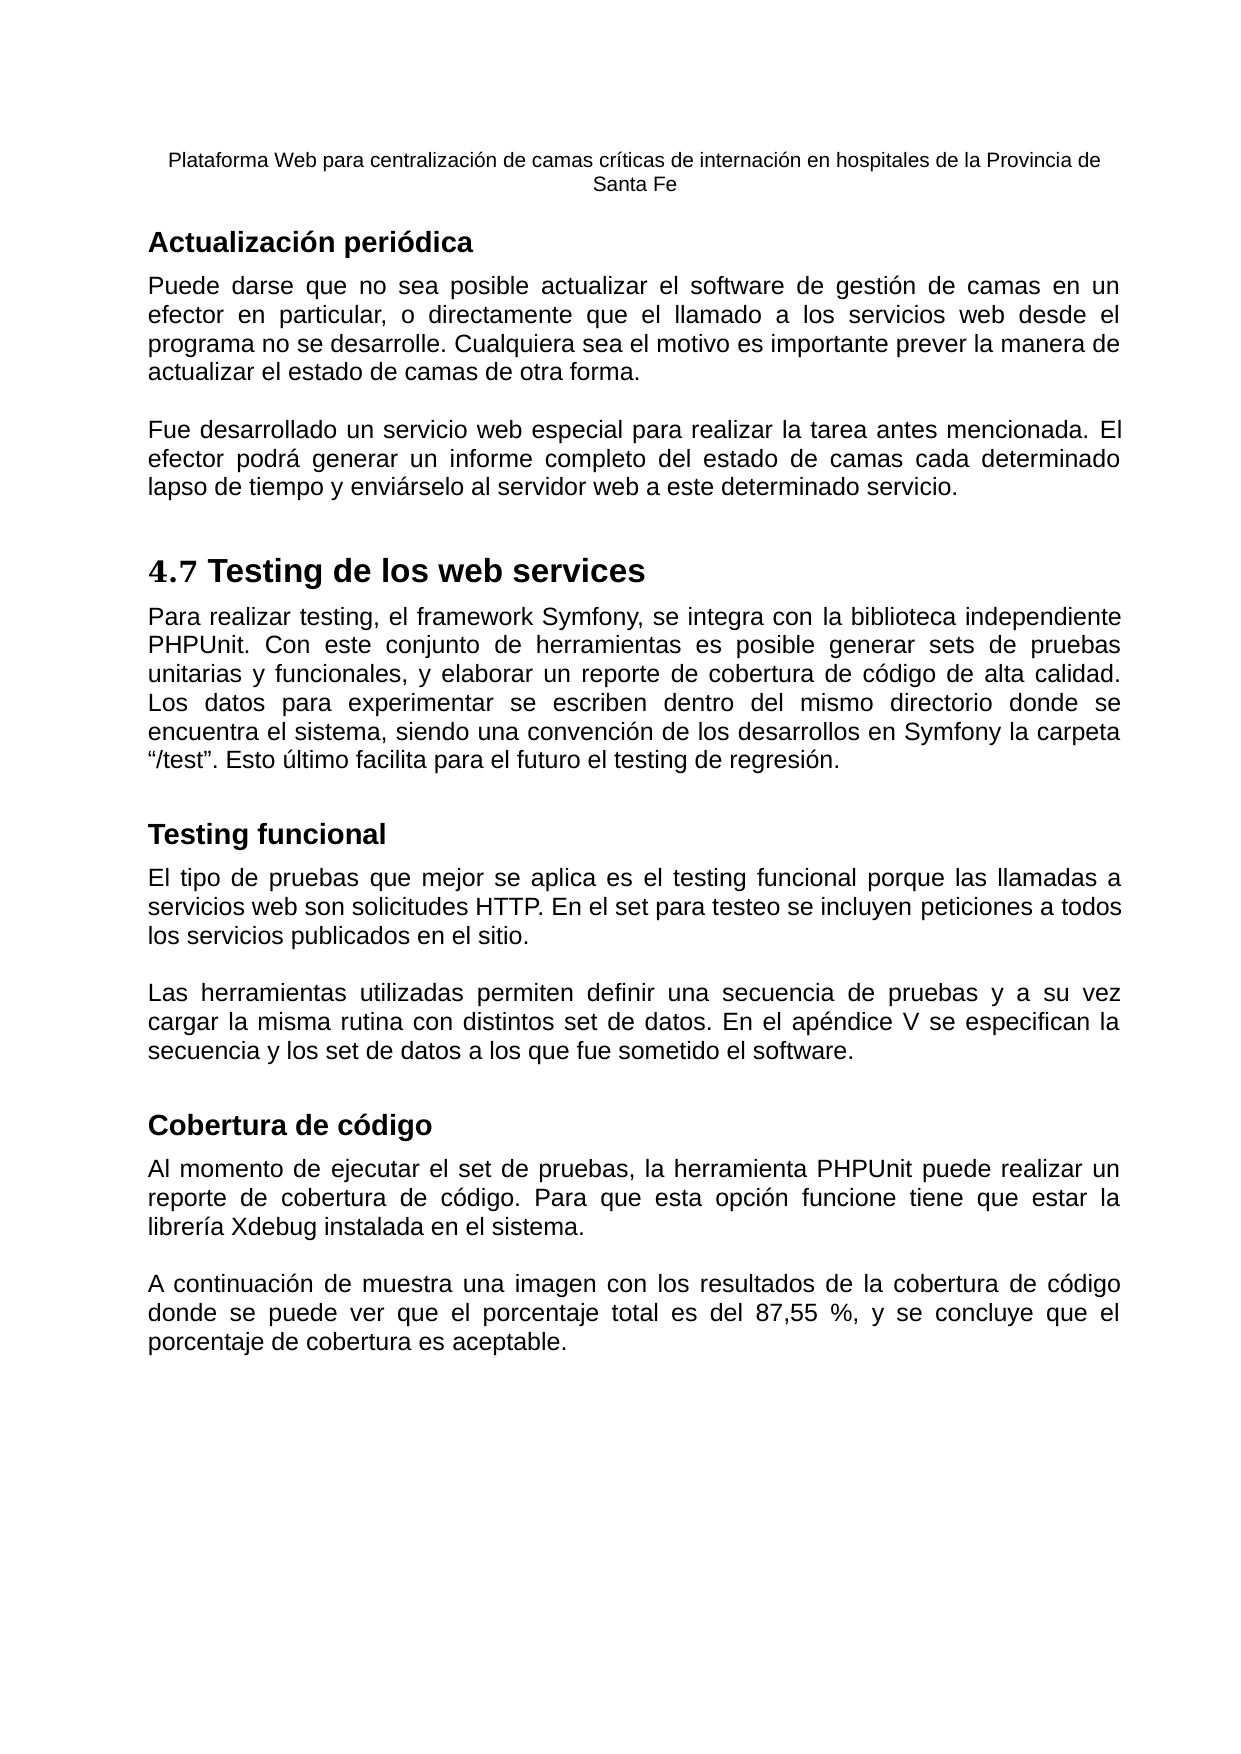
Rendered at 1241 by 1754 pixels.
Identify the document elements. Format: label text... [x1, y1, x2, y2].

subtitle Actualización periódica [148, 225, 1122, 258]
subtitle Cobertura de código [148, 1108, 1122, 1142]
subtitle Testing funcional [148, 817, 1122, 851]
text El tipo de pruebas que mejor se aplica es el testing funcional porque las llamadas a servicios web son solicitudes HTTP. En el set para testeo se incluyen peticiones a todos los servicios publicados en el sitio. [148, 863, 1122, 950]
text A continuación de muestra una imagen con los resultados de la cobertura de código donde se puede ver que el porcentaje total es del 87,55 %, y se concluye que el porcentaje de cobertura es aceptable. [148, 1269, 1122, 1355]
text Las herramientas utilizadas permiten definir una secuencia de pruebas y a su vez cargar la misma rutina con distintos set de datos. En el apéndice V se especifican la secuencia y los set de datos a los que fue sometido el software. [148, 978, 1122, 1065]
text Fue desarrollado un servicio web especial para realizar la tarea antes mencionada. El efector podrá generar un informe completo del estado de camas cada determinado lapso de tiempo y enviárselo al servidor web a este determinado servicio. [148, 415, 1122, 501]
text Al momento de ejecutar el set de pruebas, la herramienta PHPUnit puede realizar un reporte de cobertura de código. Para que esta opción funcione tiene que estar la librería Xdebug instalada en el sistema. [148, 1154, 1122, 1240]
text Para realizar testing, el framework Symfony, se integra con la biblioteca independiente PHPUnit. Con este conjunto de herramientas es posible generar sets de pruebas unitarias y funcionales, y elaborar un reporte de cobertura de código de alta calidad. Los datos para experimentar se escriben dentro del mismo directorio donde se encuentra el sistema, siendo una convención de los desarrollos en Symfony la carpeta “/test”. Esto último facilita para el futuro el testing de regresión. [148, 602, 1122, 774]
subtitle 4.7 Testing de los web services [148, 551, 1122, 589]
text Puede darse que no sea posible actualizar el software de gestión de camas en un efector en particular, o directamente que el llamado a los servicios web desde el programa no se desarrolle. Cualquiera sea el motivo es importante prever la manera de actualizar el estado de camas de otra forma. [148, 271, 1122, 386]
